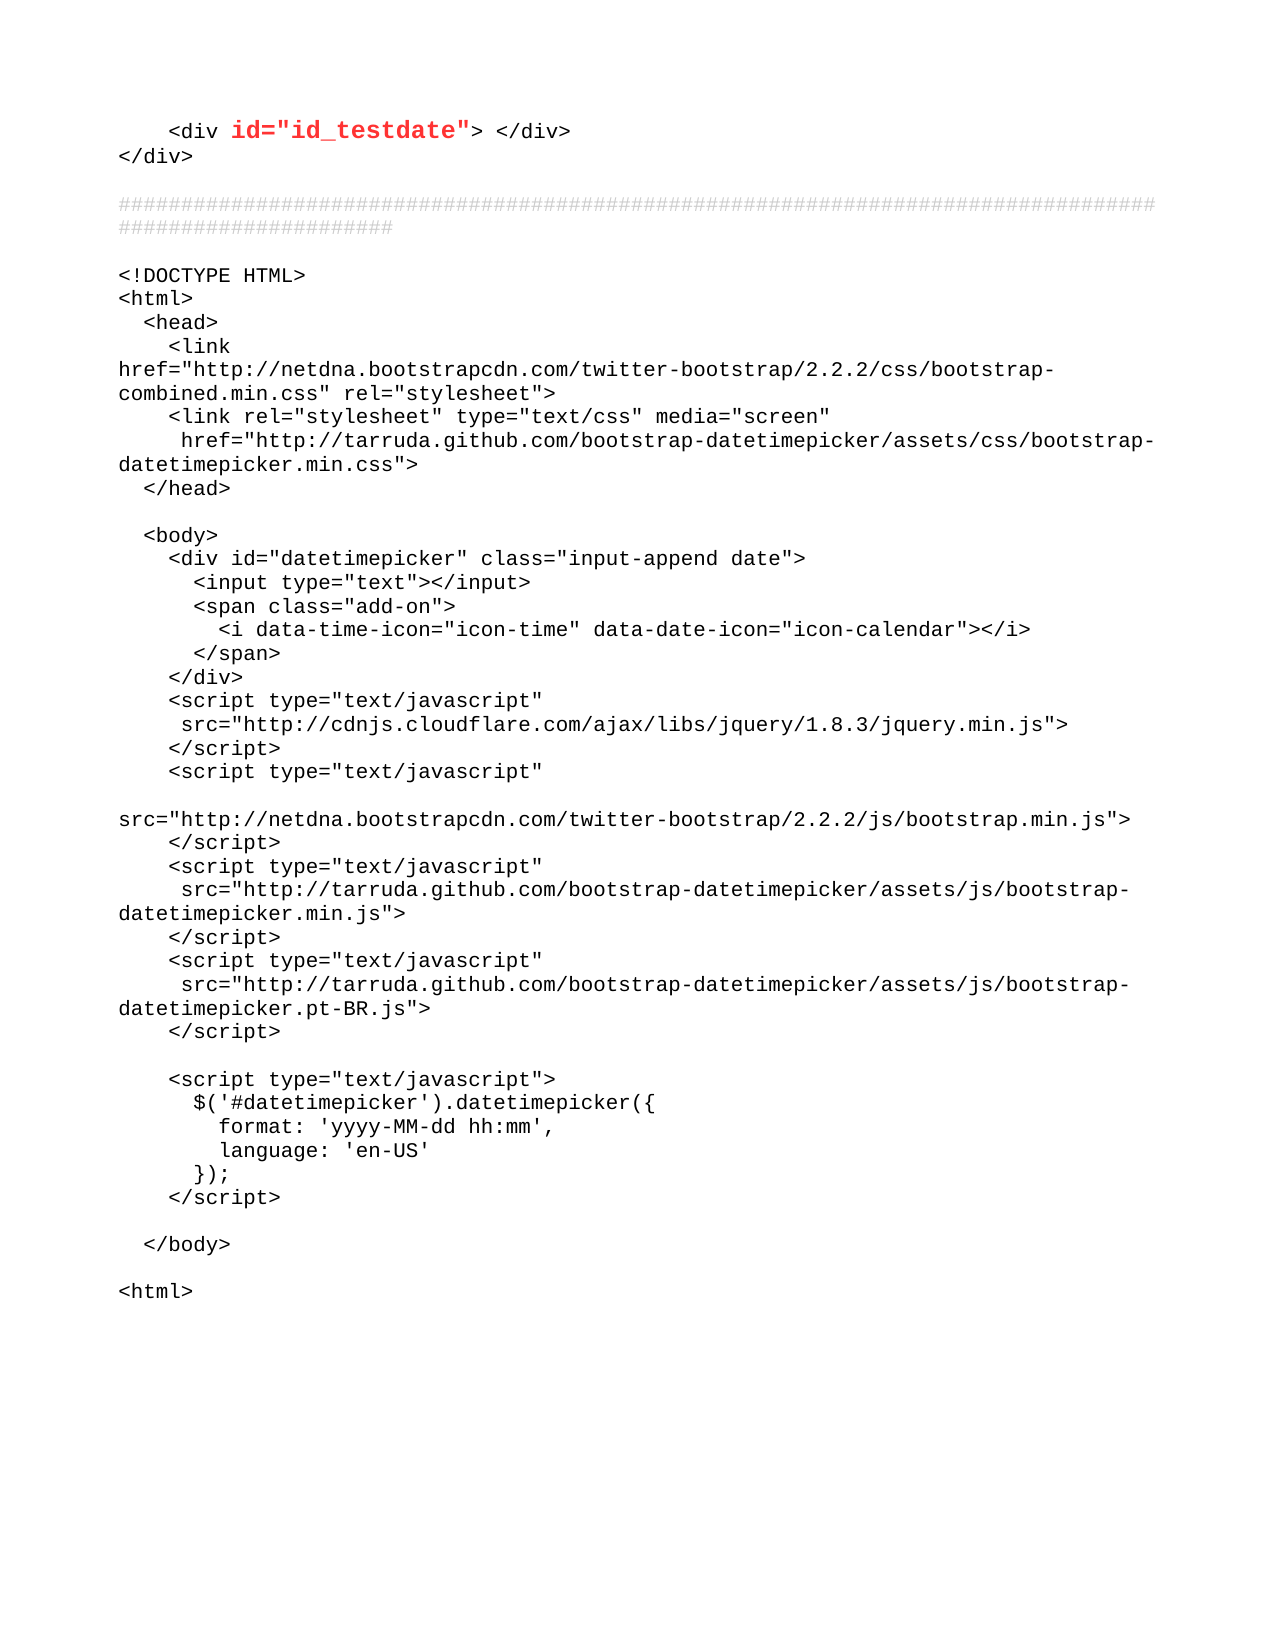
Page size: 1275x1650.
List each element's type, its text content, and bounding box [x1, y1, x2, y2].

text </body> [118, 1234, 1157, 1258]
text </script> [118, 832, 1157, 856]
text <link rel="stylesheet" type="text/css" media="screen" [118, 407, 1157, 430]
text format: 'yyyy-MM-dd hh:mm', [118, 1116, 1157, 1139]
text <div id="datetimepicker" class="input-append date"> [118, 548, 1157, 572]
text </head> [118, 477, 1157, 501]
text <body> [118, 525, 1157, 548]
text <!DOCTYPE HTML> [118, 265, 1157, 288]
text <i data-time-icon="icon-time" data-date-icon="icon-calendar"></i> [118, 619, 1157, 643]
text <html> [118, 288, 1157, 312]
text language: 'en-US' [118, 1139, 1157, 1163]
text <input type="text"></input> [118, 572, 1157, 596]
text <link href="http://netdna.bootstrapcdn.com/twitter-bootstrap/2.2.2/css/bootstrap-combined.min.css" rel="stylesheet"> [118, 336, 1157, 407]
text src="http://tarruda.github.com/bootstrap-datetimepicker/assets/js/bootstrap-datetimepicker.min.js"> [118, 879, 1157, 927]
text </script> [118, 738, 1157, 761]
text ######################################################################################################### [118, 194, 1157, 241]
text </script> [118, 1021, 1157, 1045]
text href="http://tarruda.github.com/bootstrap-datetimepicker/assets/css/bootstrap-datetimepicker.min.css"> [118, 430, 1157, 477]
text <script type="text/javascript" [118, 761, 1157, 785]
text $('#datetimepicker').datetimepicker({ [118, 1092, 1157, 1116]
text <script type="text/javascript"> [118, 1069, 1157, 1092]
text <script type="text/javascript" [118, 690, 1157, 714]
text <script type="text/javascript" [118, 950, 1157, 974]
text src="http://tarruda.github.com/bootstrap-datetimepicker/assets/js/bootstrap-datetimepicker.pt-BR.js"> [118, 974, 1157, 1021]
text <head> [118, 312, 1157, 336]
text </div> [118, 667, 1157, 690]
text <html> [118, 1281, 1157, 1305]
text src="http://cdnjs.cloudflare.com/ajax/libs/jquery/1.8.3/jquery.min.js"> [118, 714, 1157, 738]
text </script> [118, 1187, 1157, 1211]
text </script> [118, 927, 1157, 950]
text <span class="add-on"> [118, 596, 1157, 619]
text }); [118, 1163, 1157, 1187]
text </span> [118, 643, 1157, 667]
text src="http://netdna.bootstrapcdn.com/twitter-bootstrap/2.2.2/js/bootstrap.min.js"> [118, 785, 1157, 832]
text <div id="id_testdate"> </div> [118, 118, 1157, 146]
text <script type="text/javascript" [118, 856, 1157, 879]
text </div> [118, 146, 1157, 170]
